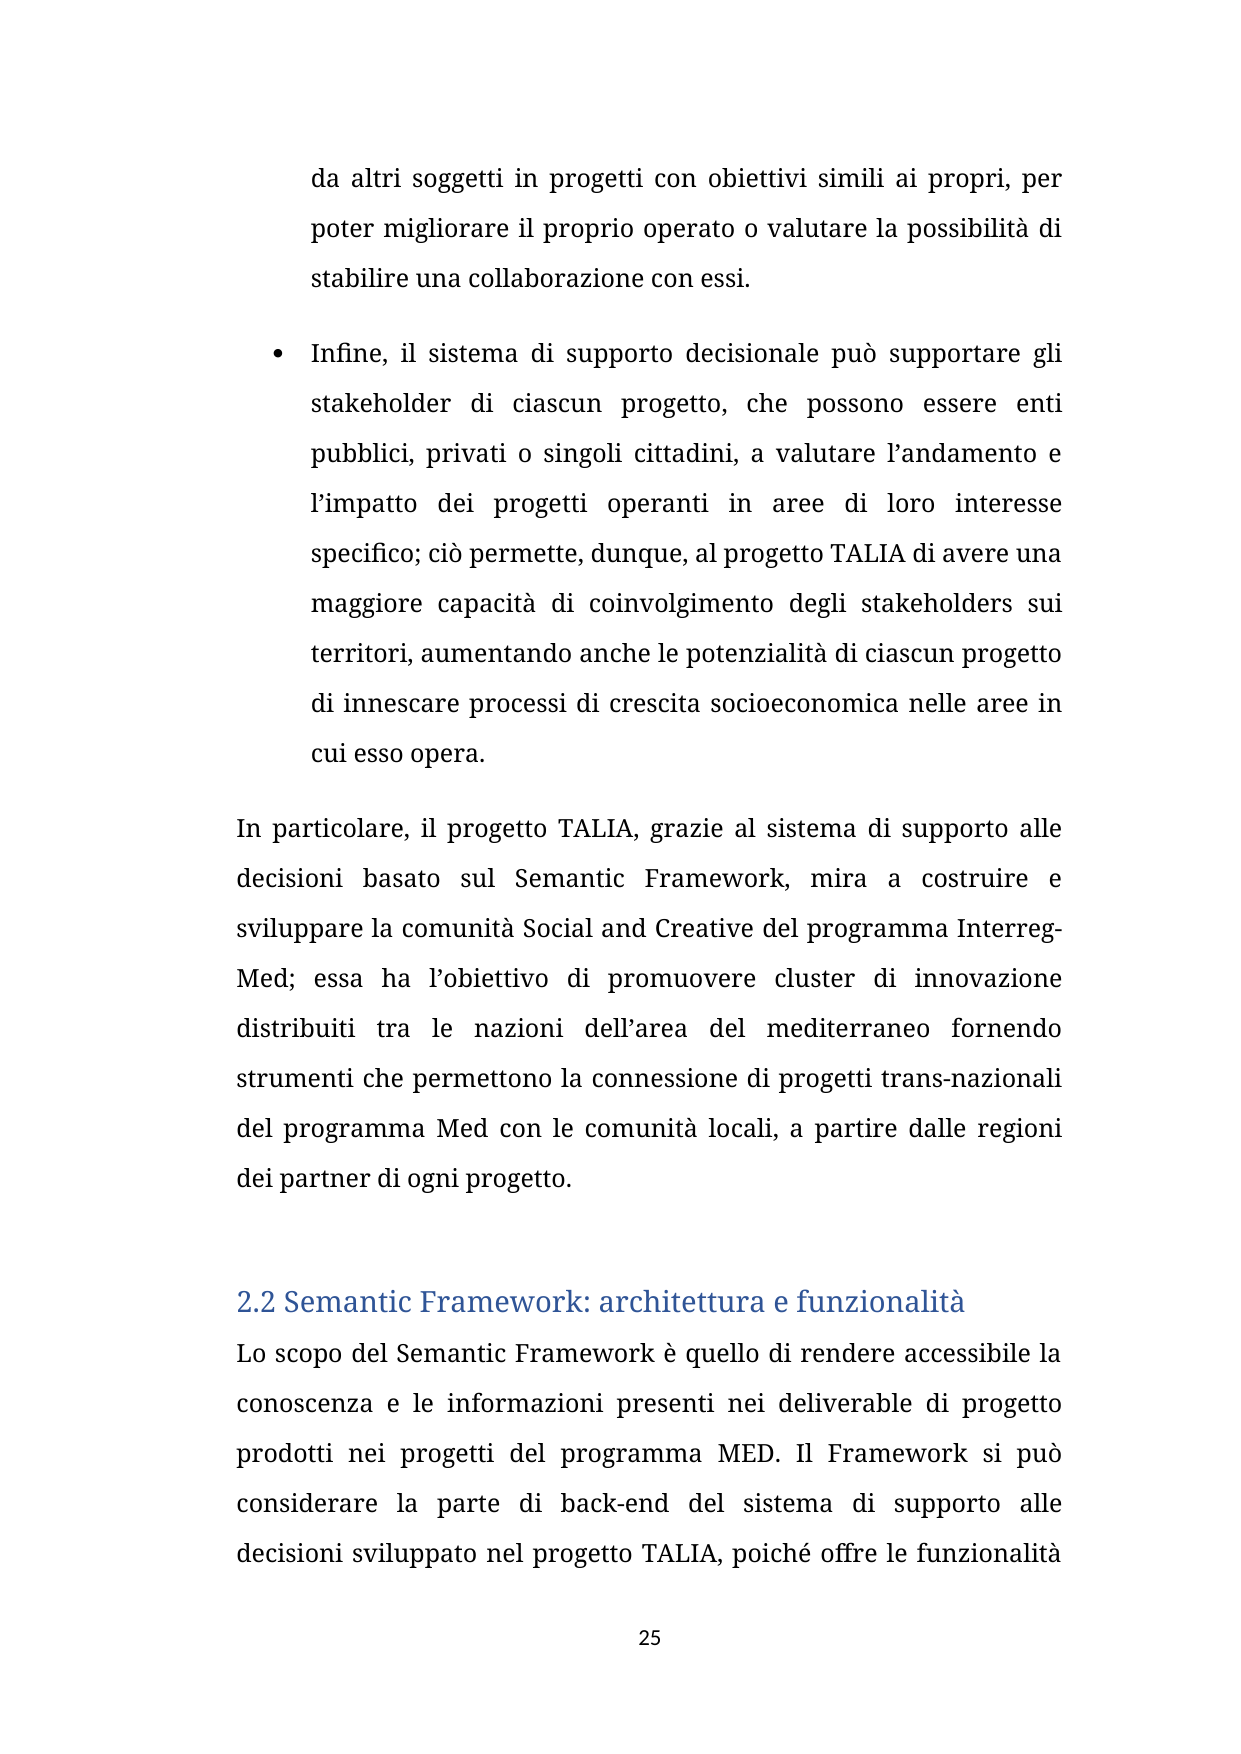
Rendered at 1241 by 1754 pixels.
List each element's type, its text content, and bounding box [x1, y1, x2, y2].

subtitle 2.2 Semantic Framework: architettura e funzionalità [236, 1273, 1063, 1323]
text Lo scopo del Semantic Framework è quello di rendere accessibile la conoscenza e le informazioni presenti nei deliverable di progetto prodotti nei progetti del programma MED. Il Framework si può considerare la parte di back-end del sistema di supporto alle decisioni sviluppato nel progetto TALIA, poiché offre le funzionalità [236, 1323, 1063, 1573]
list da altri soggetti in progetti con obiettivi simili ai propri, per poter migliorare il proprio operato o valutare la possibilità di stabilire una collaborazione con essi. [273, 148, 1063, 298]
text In particolare, il progetto TALIA, grazie al sistema di supporto alle decisioni basato sul Semantic Framework, mira a costruire e sviluppare la comunità Social and Creative del programma Interreg-Med; essa ha l’obiettivo di promuovere cluster di innovazione distribuiti tra le nazioni dell’area del mediterraneo fornendo strumenti che permettono la connessione di progetti trans-nazionali del programma Med con le comunità locali, a partire dalle regioni dei partner di ogni progetto. [236, 798, 1063, 1198]
list Infine, il sistema di supporto decisionale può supportare gli stakeholder di ciascun progetto, che possono essere enti pubblici, privati o singoli cittadini, a valutare l’andamento e l’impatto dei progetti operanti in aree di loro interesse specifico; ciò permette, dunque, al progetto TALIA di avere una maggiore capacità di coinvolgimento degli stakeholders sui territori, aumentando anche le potenzialità di ciascun progetto di innescare processi di crescita socioeconomica nelle aree in cui esso opera. [273, 323, 1063, 773]
